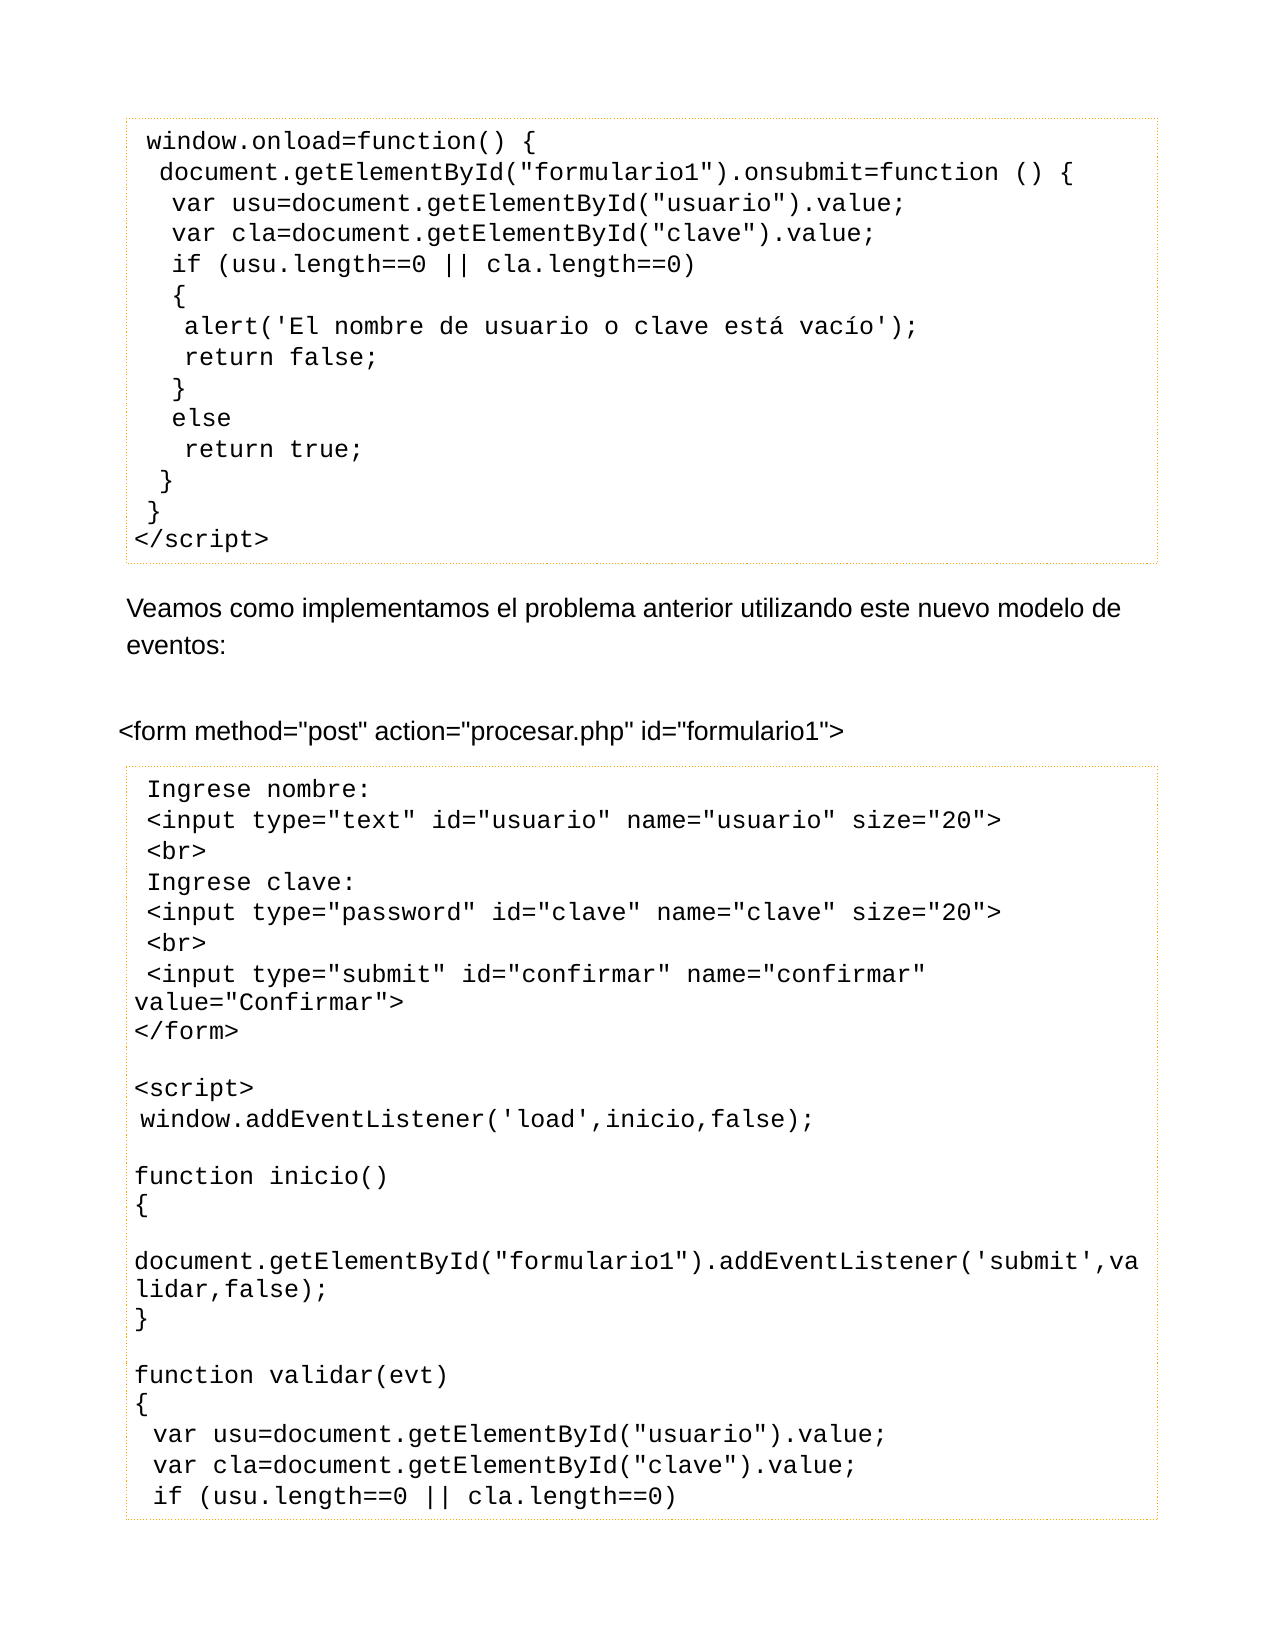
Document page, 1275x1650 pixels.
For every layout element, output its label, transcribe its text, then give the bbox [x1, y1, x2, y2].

text var usu=document.getElementById("usuario").value; [126, 1411, 1157, 1442]
text <script> [126, 1067, 1157, 1096]
text <input type="submit" id="confirmar" name="confirmar" value="Confirmar"> [126, 951, 1157, 1010]
text function inicio() [126, 1155, 1157, 1184]
text var usu=document.getElementById("usuario").value; [126, 180, 1157, 211]
text <br> [126, 828, 1157, 859]
text <input type="password" id="clave" name="clave" size="20"> [126, 889, 1157, 920]
text } [126, 365, 1157, 396]
text document.getElementById("formulario1").addEventListener('submit',validar,false); [126, 1212, 1157, 1297]
text </form> [126, 1010, 1157, 1047]
text window.addEventListener('load',inicio,false); [126, 1096, 1157, 1134]
text function validar(evt) [126, 1354, 1157, 1383]
text } [126, 1297, 1157, 1334]
text else [126, 396, 1157, 426]
text window.onload=function() { [126, 118, 1157, 149]
text return true; [126, 426, 1157, 457]
text var cla=document.getElementById("clave").value; [126, 211, 1157, 241]
text alert('El nombre de usuario o clave está vacío'); [126, 303, 1157, 334]
text var cla=document.getElementById("clave").value; [126, 1442, 1157, 1473]
text <input type="text" id="usuario" name="usuario" size="20"> [126, 797, 1157, 828]
text <form method="post" action="procesar.php" id="formulario1"> [118, 680, 1157, 746]
text { [126, 1383, 1157, 1411]
text if (usu.length==0 || cla.length==0) [126, 1473, 1157, 1519]
text Ingrese clave: [126, 859, 1157, 889]
text <br> [126, 920, 1157, 951]
text document.getElementById("formulario1").onsubmit=function () { [126, 149, 1157, 180]
text Ingrese nombre: [126, 766, 1157, 797]
text Veamos como implementamos el problema anterior utilizando este nuevo modelo de eventos: [126, 593, 1157, 660]
text } [126, 488, 1157, 519]
text { [126, 272, 1157, 303]
text if (usu.length==0 || cla.length==0) [126, 241, 1157, 272]
text </script> [126, 519, 1157, 563]
text return false; [126, 334, 1157, 365]
text { [126, 1184, 1157, 1212]
text } [126, 457, 1157, 488]
